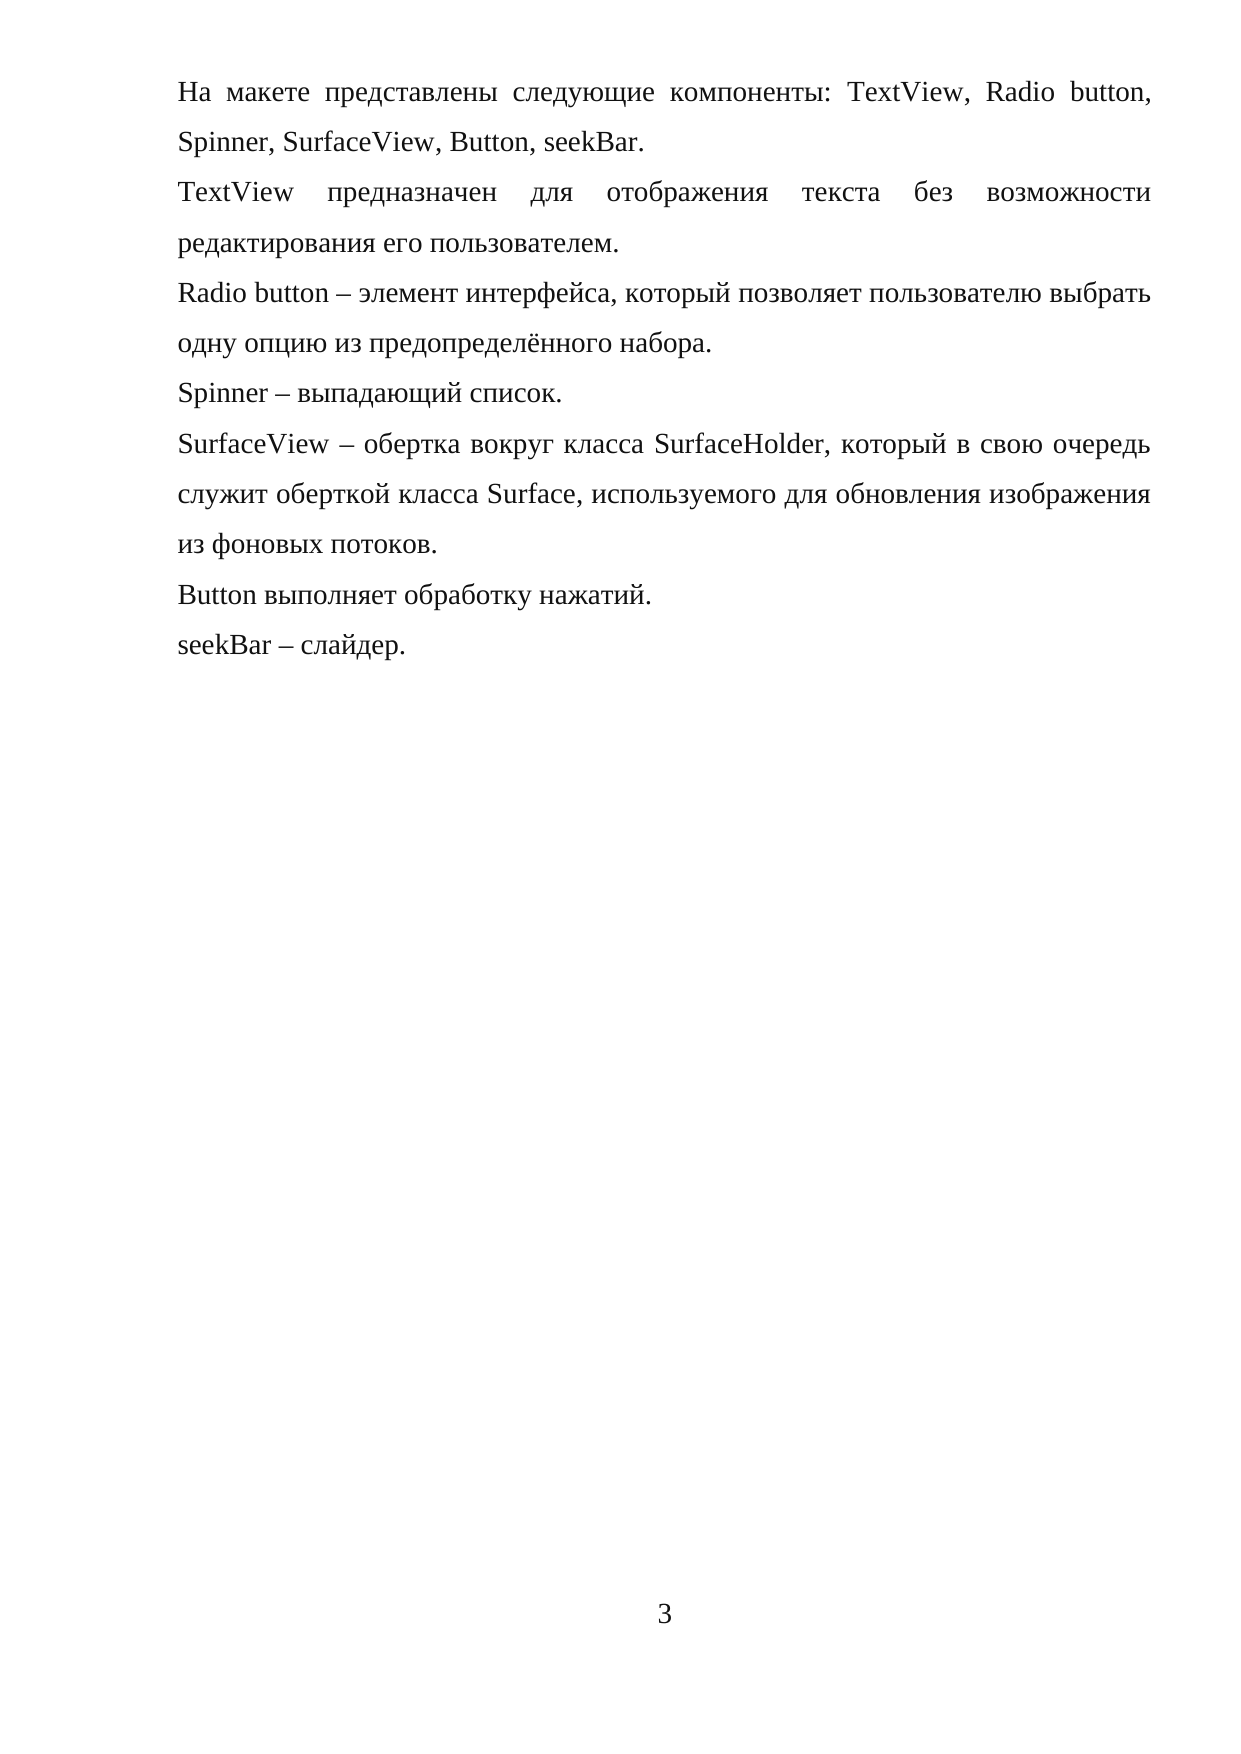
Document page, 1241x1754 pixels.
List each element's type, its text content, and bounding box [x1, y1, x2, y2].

text seekBar – слайдер. [406, 627, 1152, 661]
text TextView предназначен для отображения текста без возможности редактирования его пользователем. [177, 208, 1152, 258]
text SurfaceView – обертка вокруг класса SurfaceHolder, который в свою очередь служит оберткой класса Surface, используемого для обновления изображения из фоновых потоков. [177, 510, 1152, 560]
text На макете представлены следующие компоненты: TextView, Radio button, Spinner, SurfaceView, Button, seekBar. [177, 74, 1152, 158]
text Spinner – выпадающий список. [563, 376, 1152, 409]
text SurfaceView – обертка вокруг класса SurfaceHolder, который в свою очередь служит оберткой класса Surface, используемого для обновления изображения из фоновых потоков. [177, 426, 1152, 476]
text Button выполняет обработку нажатий. [652, 577, 1152, 610]
text Radio button – элемент интерфейса, который позволяет пользователю выбрать одну опцию из предопределённого набора. [177, 308, 1152, 359]
